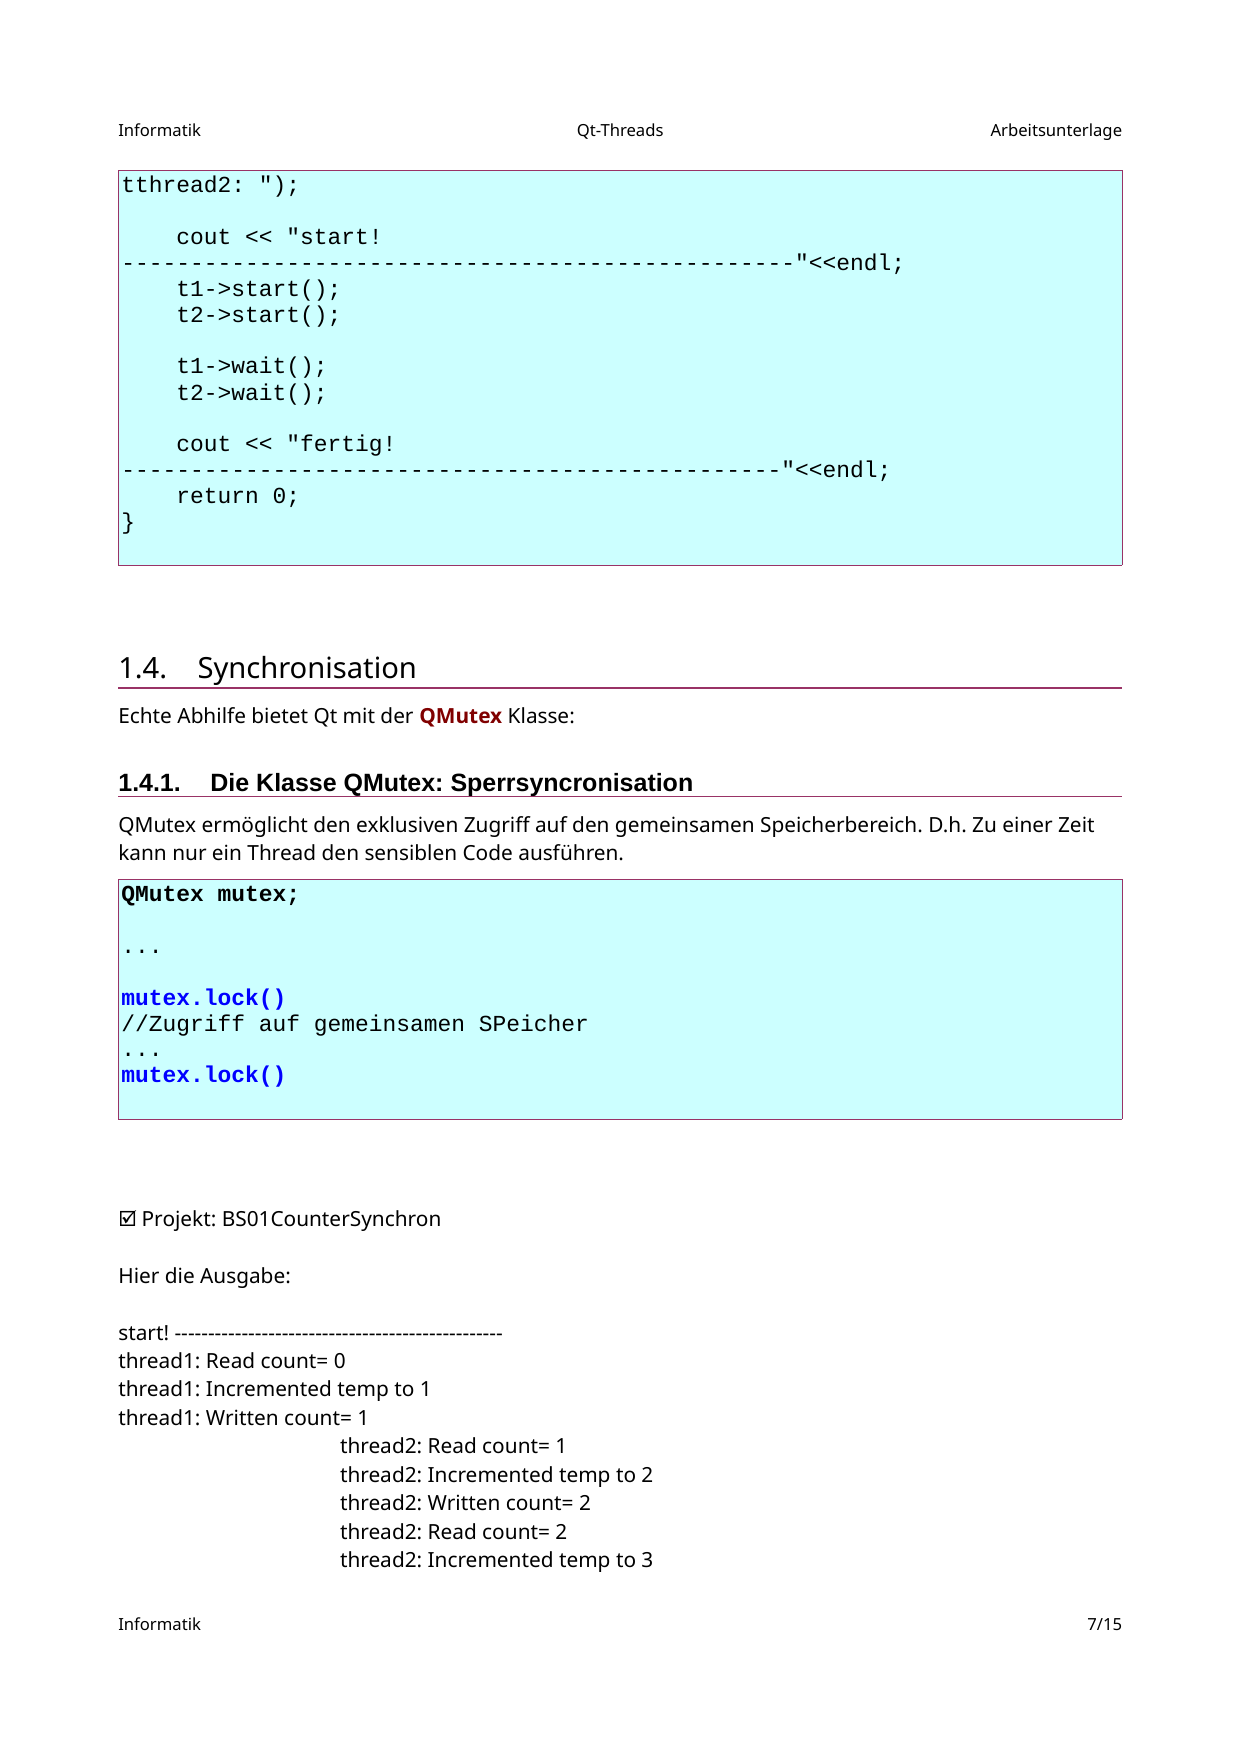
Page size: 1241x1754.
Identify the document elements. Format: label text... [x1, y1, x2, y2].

text start! ------------------------------------------------- [118, 1318, 1122, 1346]
text thread2: Written count= 2 [118, 1488, 1122, 1517]
text return 0; [119, 482, 1122, 507]
text Hier die Ausgabe: [118, 1261, 1122, 1289]
text thread1: Incremented temp to 1 [118, 1374, 1122, 1403]
text t1->start(); [119, 274, 1122, 300]
text t1->wait(); [119, 352, 1122, 378]
text QMutex mutex; ... [119, 880, 1122, 983]
text } [119, 507, 1122, 533]
text t2->start(); [119, 300, 1122, 326]
text thread2: Incremented temp to 3 [118, 1545, 1122, 1574]
subtitle Die Klasse QMutex: Sperrsyncronisation [118, 767, 1122, 796]
text thread2: Read count= 1 [118, 1431, 1122, 1460]
text ... [119, 1035, 1122, 1061]
text thread1: Read count= 0 [118, 1346, 1122, 1374]
text Echte Abhilfe bietet Qt mit der QMutex Klasse: [118, 702, 1122, 730]
text thread1: Written count= 1 [118, 1403, 1122, 1431]
text mutex.lock() [119, 1061, 1122, 1087]
text thread2: Incremented temp to 2 [118, 1460, 1122, 1488]
text cout << "fertig! ------------------------------------------------"<<endl; [119, 430, 1122, 482]
text t2->wait(); [119, 378, 1122, 404]
text cout << "start! -------------------------------------------------"<<endl; [119, 222, 1122, 274]
text tthread2: "); [119, 171, 1122, 196]
list Projekt: BS01CounterSynchron [118, 1204, 1122, 1232]
text QMutex ermöglicht den exklusiven Zugriff auf den gemeinsamen Speicherbereich. D.h. Zu einer Zeit kann nur ein Thread den sensiblen Code ausführen. [118, 810, 1122, 867]
text //Zugriff auf gemeinsamen SPeicher [119, 1009, 1122, 1035]
text thread2: Read count= 2 [118, 1517, 1122, 1545]
subtitle Synchronisation [118, 647, 1122, 687]
text mutex.lock() [119, 983, 1122, 1009]
